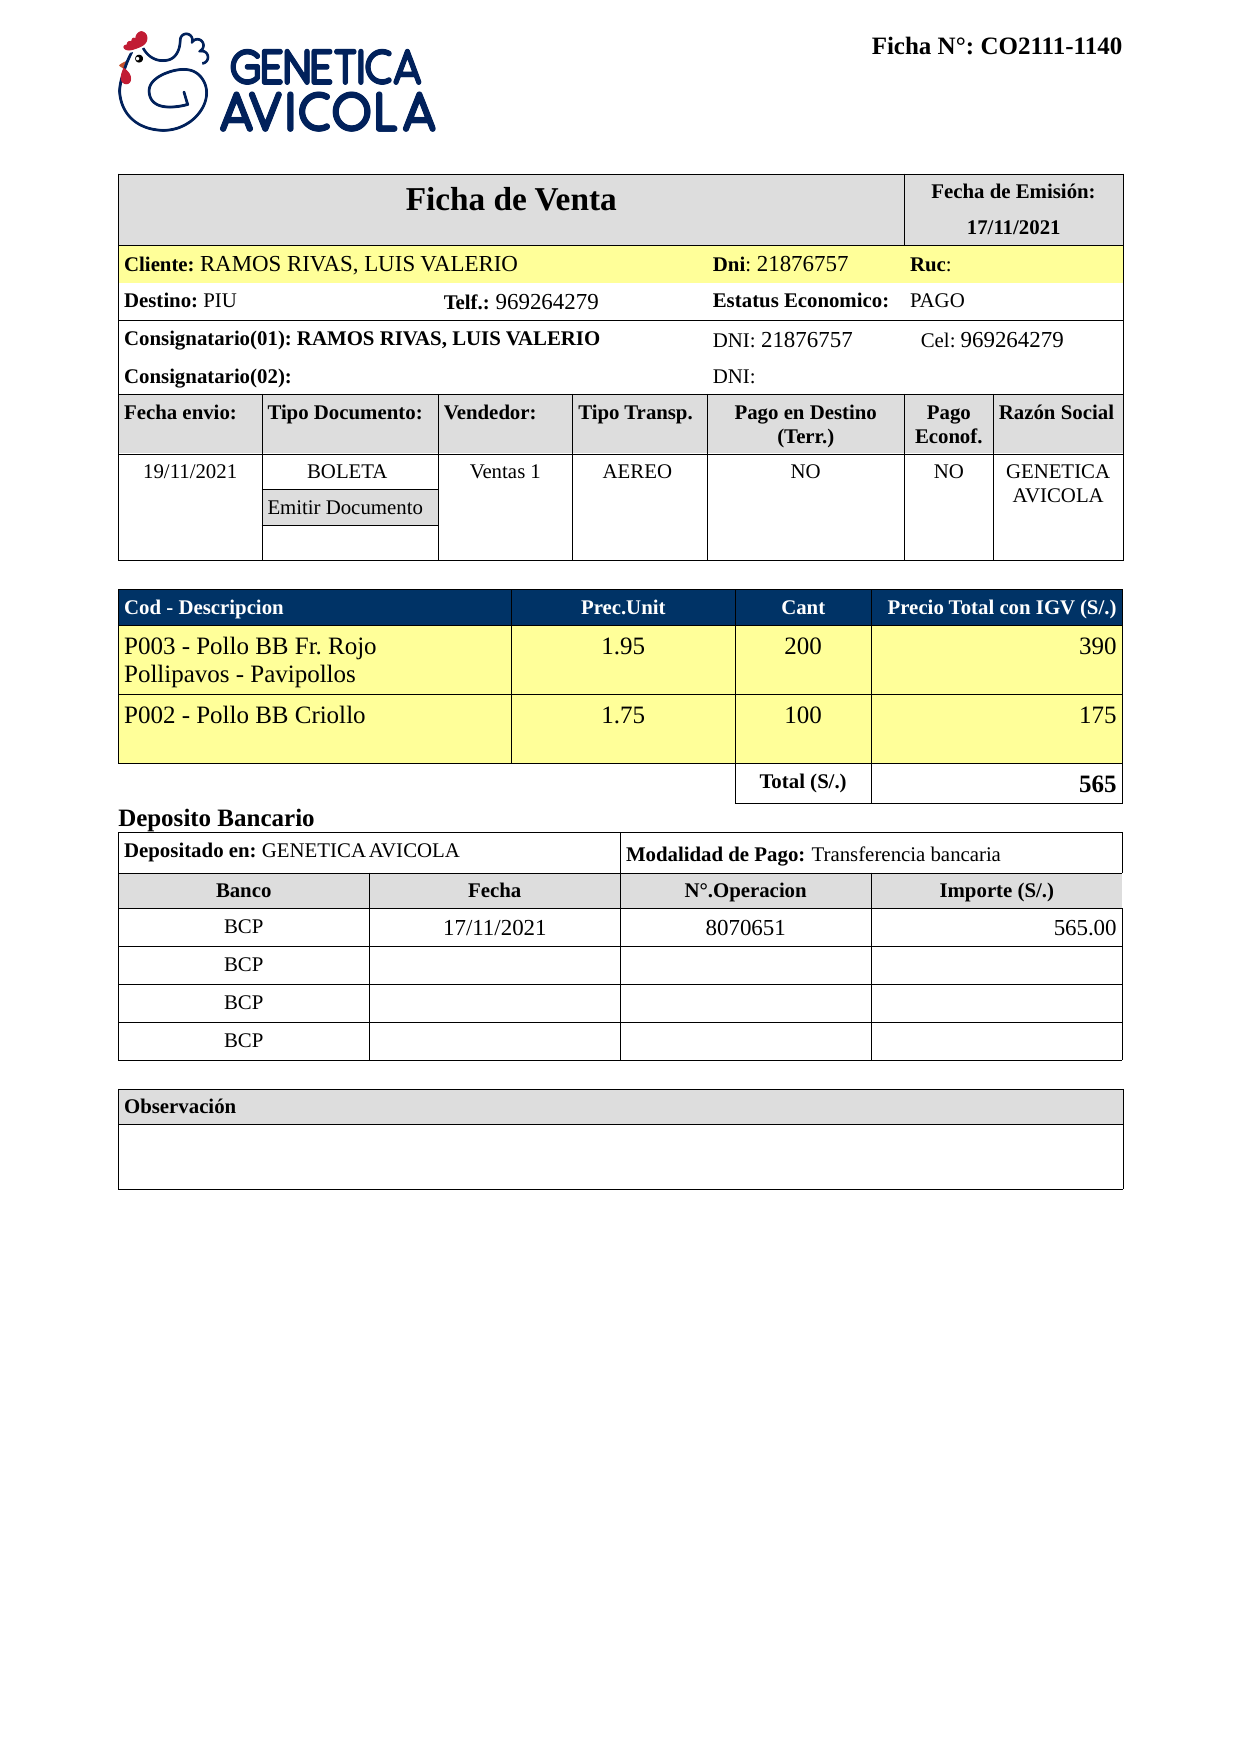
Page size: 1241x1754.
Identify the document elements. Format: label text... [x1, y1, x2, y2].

table_cell [263, 526, 438, 560]
table_cell Consignatario(01): RAMOS RIVAS, LUIS VALERIO [119, 321, 707, 358]
table_cell Dni: 21876757 [707, 246, 904, 283]
table_cell GENETICA AVICOLA [994, 455, 1123, 560]
table_header Depositado en: GENETICA AVICOLA [119, 833, 620, 872]
table_cell 1.95 [512, 626, 735, 694]
table_header Fecha de Emisión: [905, 175, 1123, 209]
table_cell Tipo Documento: [263, 395, 438, 453]
table_cell 17/11/2021 [905, 209, 1123, 245]
table_header Precio Total con IGV (S/.) [872, 590, 1122, 625]
table_cell 175 [872, 695, 1122, 763]
table_cell P002 - Pollo BB Criollo [119, 695, 511, 763]
table_cell [119, 1125, 1123, 1189]
table_cell DNI: 21876757 [707, 321, 915, 358]
table_cell [511, 764, 735, 803]
table_header Ficha de Venta [119, 175, 904, 245]
table_header Prec.Unit [512, 590, 735, 625]
table_cell BCP [119, 985, 369, 1022]
table_cell 17/11/2021 [370, 909, 620, 946]
table_cell 19/11/2021 [119, 455, 262, 560]
picture [118, 31, 436, 132]
table_cell BCP [119, 1023, 369, 1060]
table_cell [118, 764, 511, 803]
table_cell BCP [119, 947, 369, 984]
table_cell Vendedor: [439, 395, 572, 453]
table_cell 8070651 [621, 909, 871, 946]
table_cell Cliente: RAMOS RIVAS, LUIS VALERIO [119, 246, 707, 283]
table_cell 565.00 [872, 909, 1122, 946]
table_cell Pago Econof. [905, 395, 993, 453]
table_cell [872, 1023, 1122, 1060]
table_cell N°.Operacion [621, 874, 871, 908]
table_cell PAGO [904, 283, 1123, 320]
table_cell 200 [736, 626, 871, 694]
table_header Observación [119, 1090, 1123, 1124]
table_cell [872, 947, 1122, 984]
table_cell NO [905, 455, 993, 560]
table_cell Banco [119, 874, 369, 908]
table_cell 390 [872, 626, 1122, 694]
table_cell 565 [872, 764, 1122, 803]
table_header Modalidad de Pago: Transferencia bancaria [621, 833, 1122, 872]
table_cell [370, 1023, 620, 1060]
table_cell Destino: PIU [119, 283, 438, 320]
table_cell P003 - Pollo BB Fr. Rojo Pollipavos - Pavipollos [119, 626, 511, 694]
table_cell Importe (S/.) [872, 874, 1122, 908]
table_cell Ruc: [904, 246, 1123, 283]
table_cell [370, 947, 620, 984]
table_cell BOLETA [263, 455, 438, 489]
table_cell [621, 985, 871, 1022]
table_cell [872, 985, 1122, 1022]
table_cell Fecha [370, 874, 620, 908]
table_cell Fecha envio: [119, 395, 262, 453]
table_cell AEREO [573, 455, 707, 560]
table_cell Telf.: 969264279 [438, 283, 707, 320]
text Deposito Bancario [118, 803, 1122, 832]
table_cell DNI: [707, 358, 1123, 394]
table_cell Consignatario(02): [119, 358, 707, 394]
table_cell Razón Social [994, 395, 1123, 453]
table_cell Cel: 969264279 [915, 321, 1123, 358]
table_cell Pago en Destino (Terr.) [708, 395, 904, 453]
table_cell Ventas 1 [439, 455, 572, 560]
table_cell [370, 985, 620, 1022]
table_cell Tipo Transp. [573, 395, 707, 453]
table_cell Estatus Economico: [707, 283, 904, 320]
table_cell BCP [119, 909, 369, 946]
table_cell Emitir Documento [263, 490, 438, 525]
table_cell 1.75 [512, 695, 735, 763]
table_header Cant [736, 590, 871, 625]
table_header Cod - Descripcion [119, 590, 511, 625]
table_cell [621, 947, 871, 984]
table_cell 100 [736, 695, 871, 763]
table_cell NO [708, 455, 904, 560]
table_cell [621, 1023, 871, 1060]
table_cell Total (S/.) [736, 764, 871, 803]
